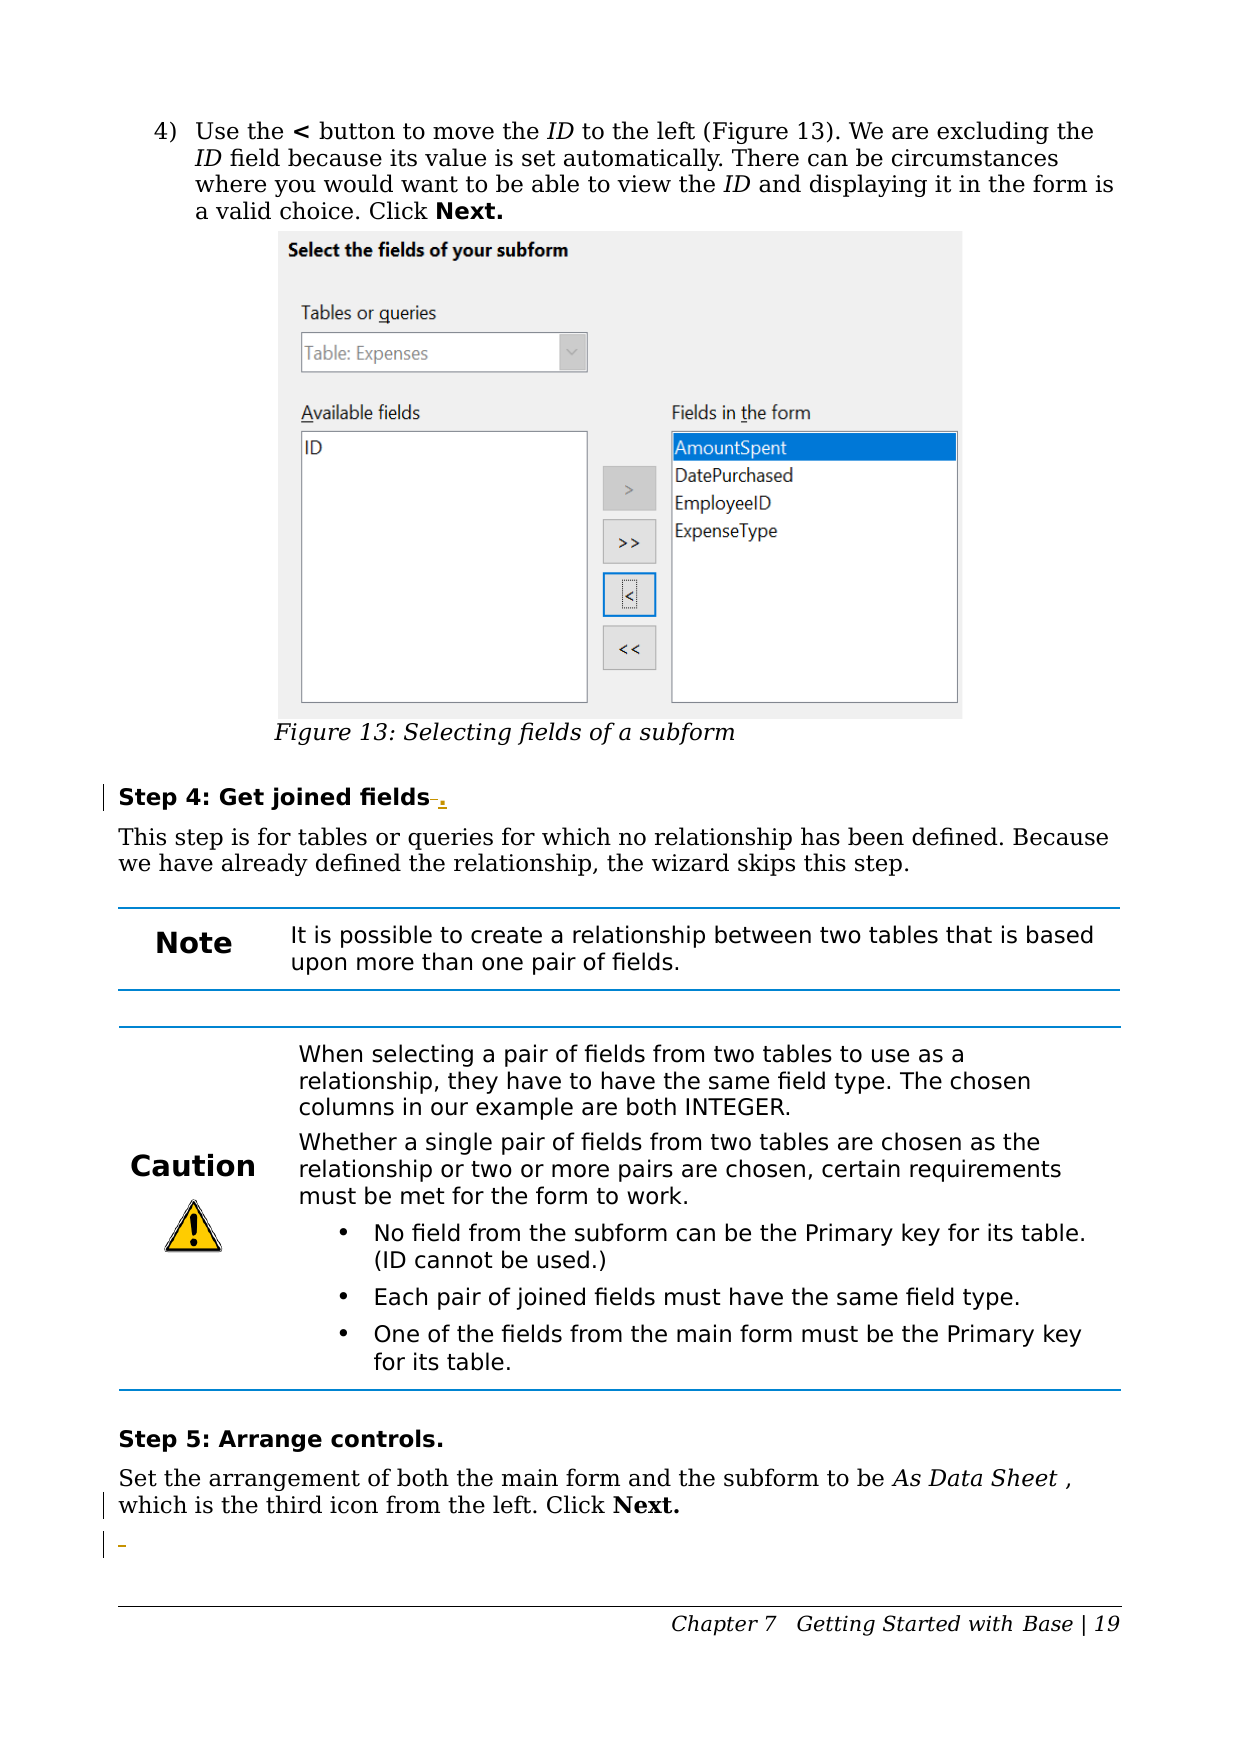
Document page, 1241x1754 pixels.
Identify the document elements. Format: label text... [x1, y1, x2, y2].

list Use the < button to move the ID to the left (Figure 13). We are excluding the ID field because its value is set automatically. There can be circumstances where you would want to be able to view the ID and displaying it in the form is a valid choice. Click Next. [177, 118, 1122, 225]
text Step 5: Arrange controls. [118, 1426, 1122, 1453]
text Set the arrangement of both the main form and the subform to be As Data Sheet , which is the third icon from the left. Click Next. [118, 1465, 1122, 1519]
picture [278, 231, 963, 719]
table_header Note [118, 909, 269, 989]
table_header When selecting a pair of fields from two tables to use as a relationship, they have to have the same field type. The chosen columns in our example are both INTEGER. Whether a single pair of fields from two tables are chosen as the relationship or two or more pairs are chosen, certain requirements must be met for the form to work. No field from the subform can be the Primary key for its table. (ID cannot be used.) Each pair of joined fields must have the same field type. One of the fields from the main form must be the Primary key for its table. [277, 1028, 1121, 1388]
text Step 4: Get joined fields. [118, 784, 1122, 811]
text This step is for tables or queries for which no relationship has been defined. Because we have already defined the relationship, the wizard skips this step. [118, 824, 1122, 877]
table_header Caution [119, 1028, 277, 1388]
text Figure 13: Selecting fields of a subform [274, 231, 966, 745]
table_header It is possible to create a relationship between two tables that is based upon more than one pair of fields. [269, 909, 1119, 989]
picture [160, 1195, 226, 1256]
